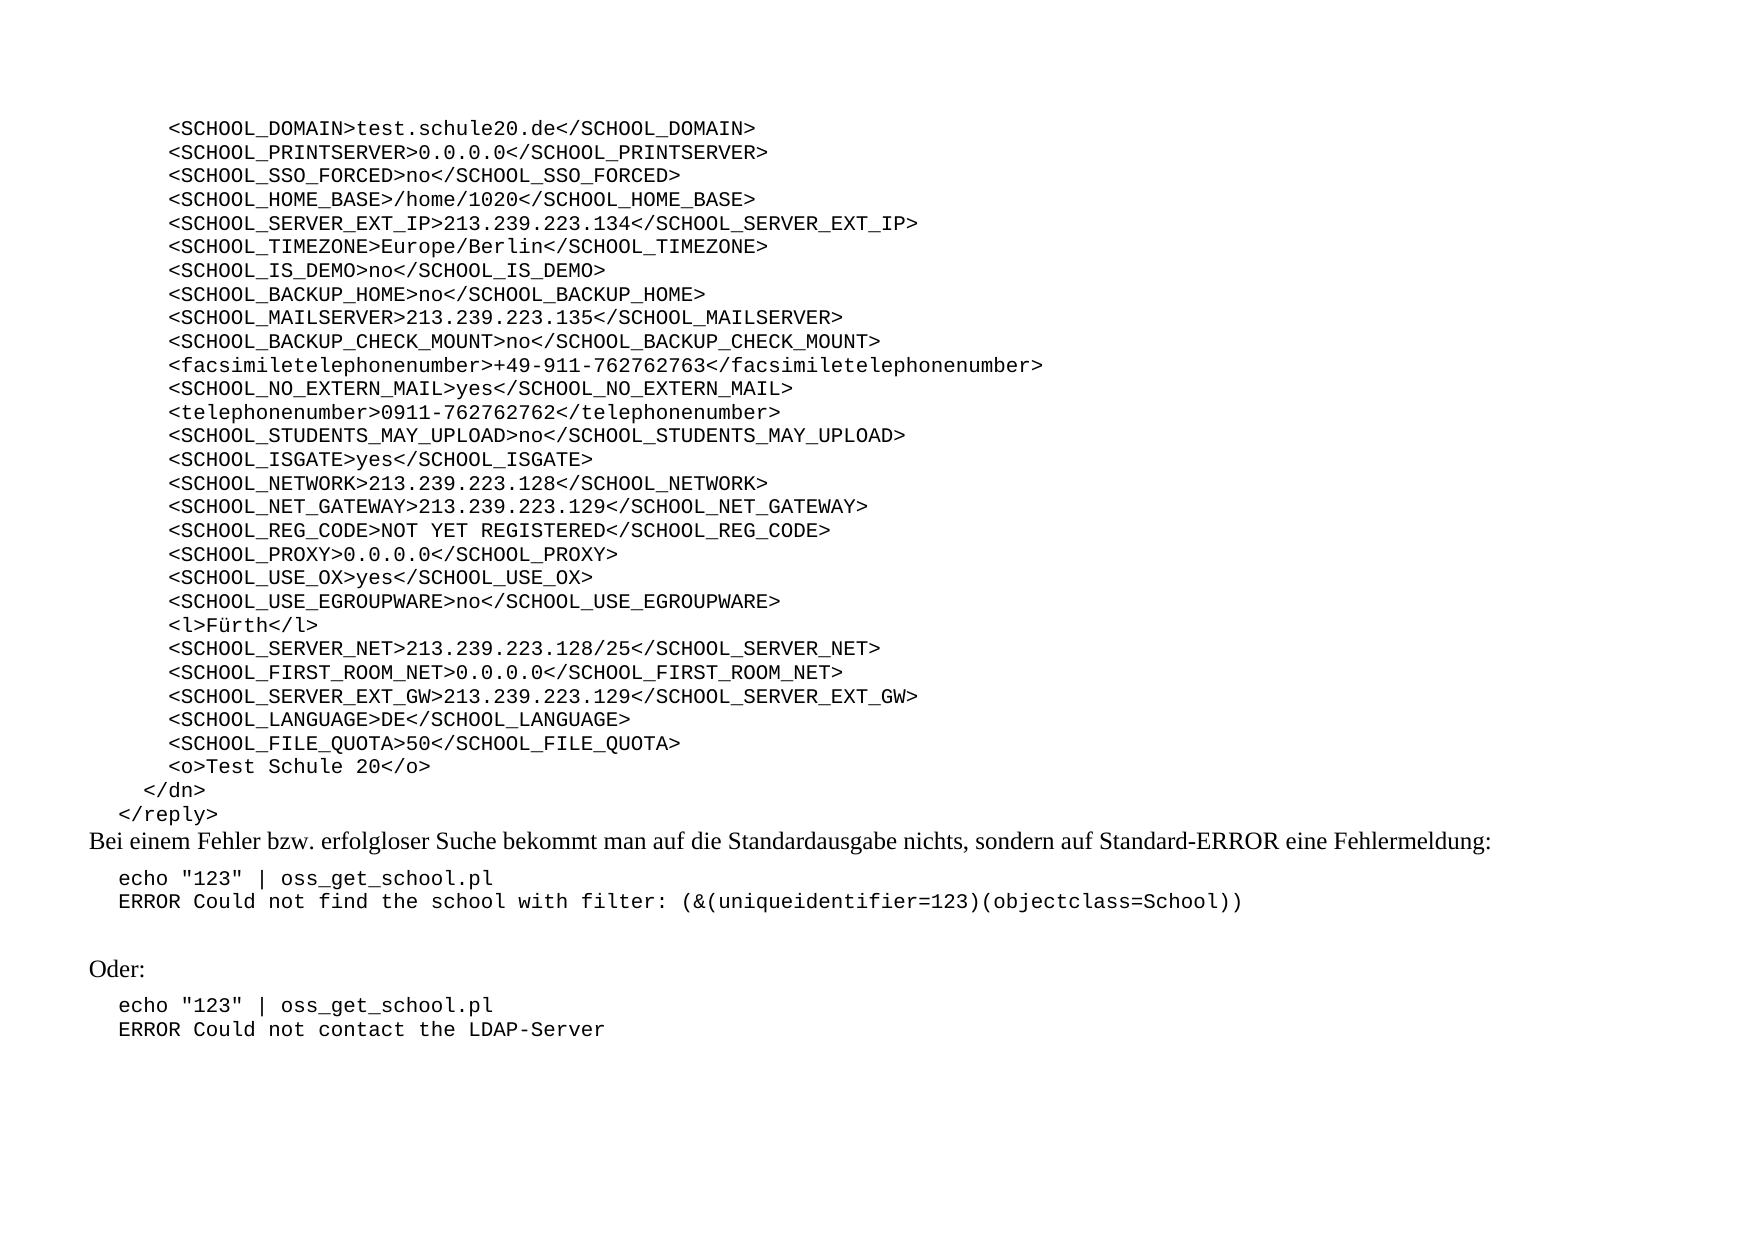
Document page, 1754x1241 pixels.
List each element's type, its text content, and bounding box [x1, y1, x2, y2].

text <SCHOOL_SERVER_EXT_GW>213.239.223.129</SCHOOL_SERVER_EXT_GW> [118, 686, 1695, 709]
text <SCHOOL_FIRST_ROOM_NET>0.0.0.0</SCHOOL_FIRST_ROOM_NET> [118, 662, 1695, 686]
text <SCHOOL_USE_EGROUPWARE>no</SCHOOL_USE_EGROUPWARE> [118, 591, 1695, 615]
text <SCHOOL_FILE_QUOTA>50</SCHOOL_FILE_QUOTA> [118, 733, 1695, 757]
text <SCHOOL_SERVER_EXT_IP>213.239.223.134</SCHOOL_SERVER_EXT_IP> [118, 213, 1695, 236]
text <facsimiletelephonenumber>+49-911-762762763</facsimiletelephonenumber> [118, 354, 1695, 378]
text <SCHOOL_ISGATE>yes</SCHOOL_ISGATE> [118, 449, 1695, 473]
text <o>Test Schule 20</o> [118, 757, 1695, 780]
text <SCHOOL_DOMAIN>test.schule20.de</SCHOOL_DOMAIN> [118, 118, 1695, 142]
text <l>Fürth</l> [118, 615, 1695, 638]
text <SCHOOL_IS_DEMO>no</SCHOOL_IS_DEMO> [118, 260, 1695, 284]
text <SCHOOL_MAILSERVER>213.239.223.135</SCHOOL_MAILSERVER> [118, 307, 1695, 331]
text <telephonenumber>0911-762762762</telephonenumber> [118, 402, 1695, 426]
text <SCHOOL_TIMEZONE>Europe/Berlin</SCHOOL_TIMEZONE> [118, 236, 1695, 260]
text ERROR Could not contact the LDAP-Server [118, 1019, 1695, 1043]
text <SCHOOL_BACKUP_HOME>no</SCHOOL_BACKUP_HOME> [118, 284, 1695, 307]
text <SCHOOL_PROXY>0.0.0.0</SCHOOL_PROXY> [118, 544, 1695, 567]
text <SCHOOL_SERVER_NET>213.239.223.128/25</SCHOOL_SERVER_NET> [118, 638, 1695, 662]
text <SCHOOL_REG_CODE>NOT YET REGISTERED</SCHOOL_REG_CODE> [118, 520, 1695, 544]
text <SCHOOL_NO_EXTERN_MAIL>yes</SCHOOL_NO_EXTERN_MAIL> [118, 378, 1695, 402]
text echo "123" | oss_get_school.pl [118, 868, 1695, 891]
text <SCHOOL_SSO_FORCED>no</SCHOOL_SSO_FORCED> [118, 165, 1695, 189]
text <SCHOOL_HOME_BASE>/home/1020</SCHOOL_HOME_BASE> [118, 189, 1695, 213]
text <SCHOOL_PRINTSERVER>0.0.0.0</SCHOOL_PRINTSERVER> [118, 142, 1695, 165]
text Bei einem Fehler bzw. erfolgloser Suche bekommt man auf die Standardausgabe nichts, sondern auf Standard-ERROR eine Fehlermeldung: [88, 827, 1695, 855]
text <SCHOOL_STUDENTS_MAY_UPLOAD>no</SCHOOL_STUDENTS_MAY_UPLOAD> [118, 426, 1695, 449]
text <SCHOOL_NET_GATEWAY>213.239.223.129</SCHOOL_NET_GATEWAY> [118, 496, 1695, 520]
text <SCHOOL_LANGUAGE>DE</SCHOOL_LANGUAGE> [118, 709, 1695, 733]
text Oder: [88, 955, 1695, 983]
text </dn> [118, 780, 1695, 804]
text </reply> [118, 804, 1695, 827]
text echo "123" | oss_get_school.pl [118, 995, 1695, 1019]
text <SCHOOL_USE_OX>yes</SCHOOL_USE_OX> [118, 567, 1695, 591]
text <SCHOOL_BACKUP_CHECK_MOUNT>no</SCHOOL_BACKUP_CHECK_MOUNT> [118, 331, 1695, 354]
text <SCHOOL_NETWORK>213.239.223.128</SCHOOL_NETWORK> [118, 473, 1695, 496]
text ERROR Could not find the school with filter: (&(uniqueidentifier=123)(objectclass=School)) [118, 891, 1695, 915]
